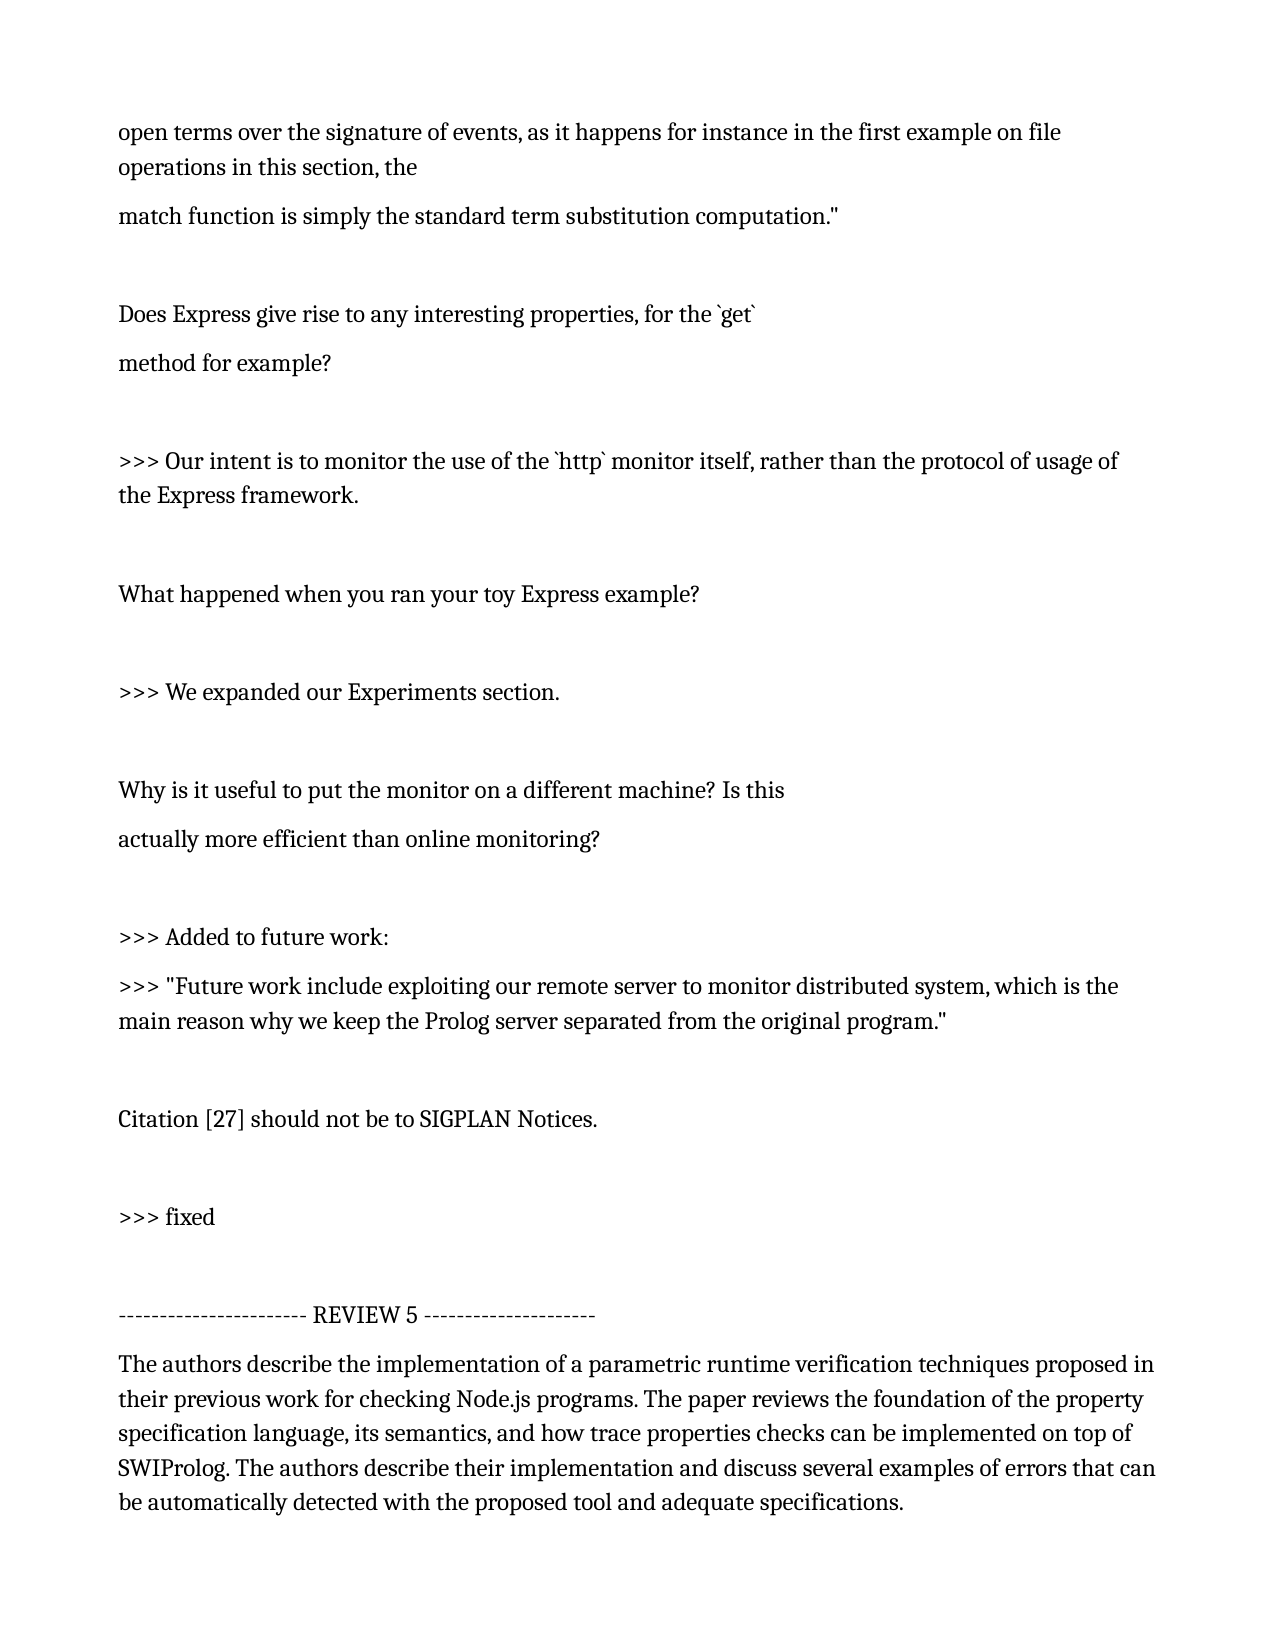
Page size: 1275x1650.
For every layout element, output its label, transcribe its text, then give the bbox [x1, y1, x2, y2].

text Why is it useful to put the monitor on a different machine? Is this [118, 776, 1157, 804]
text open terms over the signature of events, as it happens for instance in the first example on file operations in this section, the [118, 118, 1157, 181]
text method for example? [118, 349, 1157, 378]
text >>> Our intent is to monitor the use of the `http` monitor itself, rather than the protocol of usage of the Express framework. [118, 447, 1157, 510]
text What happened when you ran your toy Express example? [118, 579, 1157, 608]
text match function is simply the standard term substitution computation." [118, 202, 1157, 230]
text The authors describe the implementation of a parametric runtime verification techniques proposed in their previous work for checking Node.js programs. The paper reviews the foundation of the property specification language, its semantics, and how trace properties checks can be implemented on top of SWIProlog. The authors describe their implementation and discuss several examples of errors that can be automatically detected with the proposed tool and adequate specifications. [118, 1350, 1157, 1517]
text ----------------------- REVIEW 5 --------------------- [118, 1301, 1157, 1330]
text actually more efficient than online monitoring? [118, 825, 1157, 854]
text >>> "Future work include exploiting our remote server to monitor distributed system, which is the main reason why we keep the Prolog server separated from the original program." [118, 972, 1157, 1035]
text >>> Added to future work: [118, 923, 1157, 952]
text >>> fixed [118, 1203, 1157, 1232]
text >>> We expanded our Experiments section. [118, 678, 1157, 706]
text Citation [27] should not be to SIGPLAN Notices. [118, 1105, 1157, 1133]
text Does Express give rise to any interesting properties, for the `get` [118, 300, 1157, 328]
